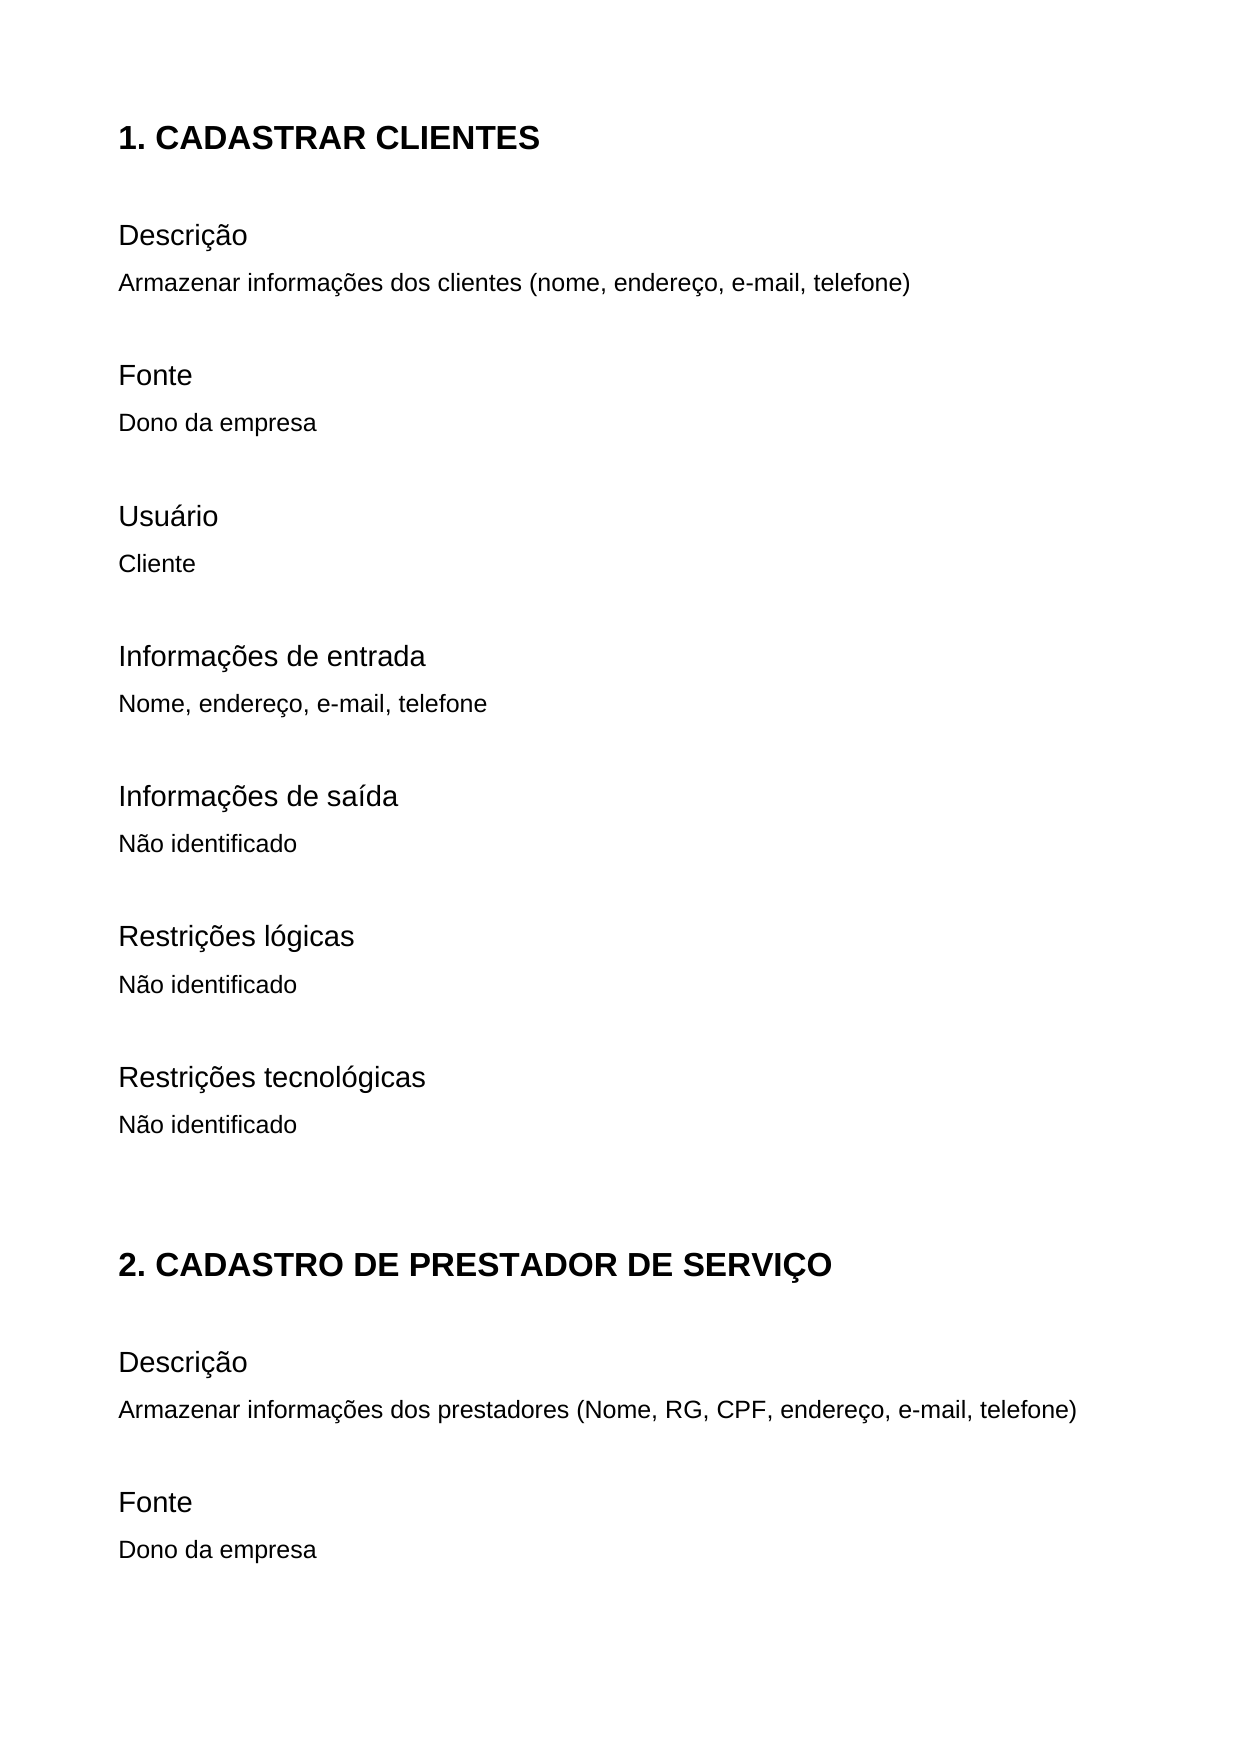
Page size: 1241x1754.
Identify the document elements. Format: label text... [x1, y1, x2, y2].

text Descrição [118, 218, 1122, 251]
text Informações de entrada [118, 639, 1122, 672]
text Armazenar informações dos clientes (nome, endereço, e-mail, telefone) [118, 268, 1122, 297]
text Dono da empresa [118, 408, 1122, 437]
text Informações de saída [118, 779, 1122, 813]
text Descrição [118, 1344, 1122, 1378]
text Não identificado [118, 1110, 1122, 1139]
text Restrições lógicas [118, 919, 1122, 953]
text Cliente [118, 549, 1122, 577]
text Usuário [118, 498, 1122, 532]
text 2. CADASTRO DE PRESTADOR DE SERVIÇO [118, 1245, 1122, 1283]
text Não identificado [118, 829, 1122, 858]
text Restrições tecnológicas [118, 1060, 1122, 1093]
text Armazenar informações dos prestadores (Nome, RG, CPF, endereço, e-mail, telefone) [118, 1395, 1122, 1423]
text Nome, endereço, e-mail, telefone [118, 689, 1122, 718]
text 1. CADASTRAR CLIENTES [118, 118, 1122, 157]
text Dono da empresa [118, 1535, 1122, 1564]
text Fonte [118, 358, 1122, 392]
text Fonte [118, 1485, 1122, 1518]
text Não identificado [118, 970, 1122, 998]
